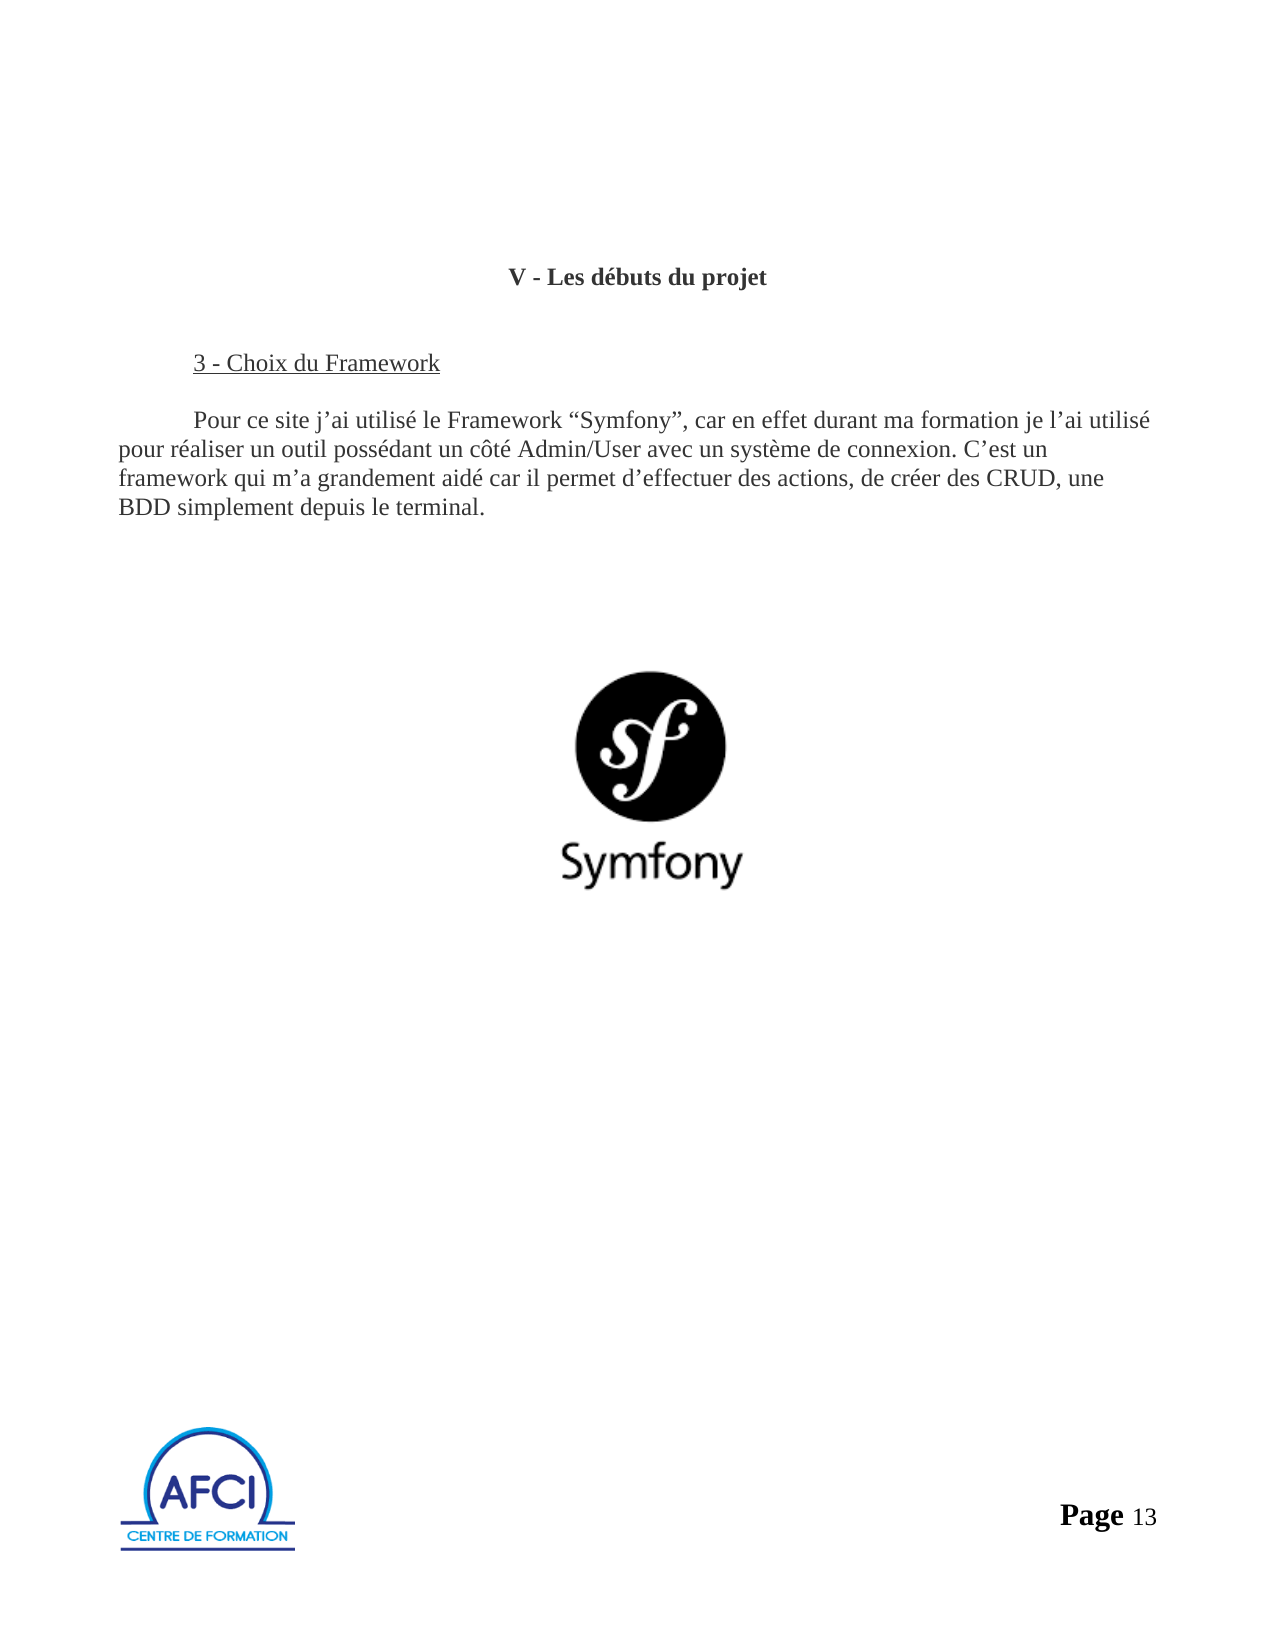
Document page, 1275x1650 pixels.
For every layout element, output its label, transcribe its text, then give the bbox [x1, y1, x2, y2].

picture [120, 1427, 295, 1551]
text 3 - Choix du Framework [118, 348, 1157, 377]
text V - Les débuts du projet [118, 262, 1157, 291]
picture [411, 651, 881, 898]
text Pour ce site j’ai utilisé le Framework “Symfony”, car en effet durant ma formation je l’ai utilisé pour réaliser un outil possédant un côté Admin/User avec un système de connexion. C’est un framework qui m’a grandement aidé car il permet d’effectuer des actions, de créer des CRUD, une BDD simplement depuis le terminal. [118, 406, 1157, 521]
